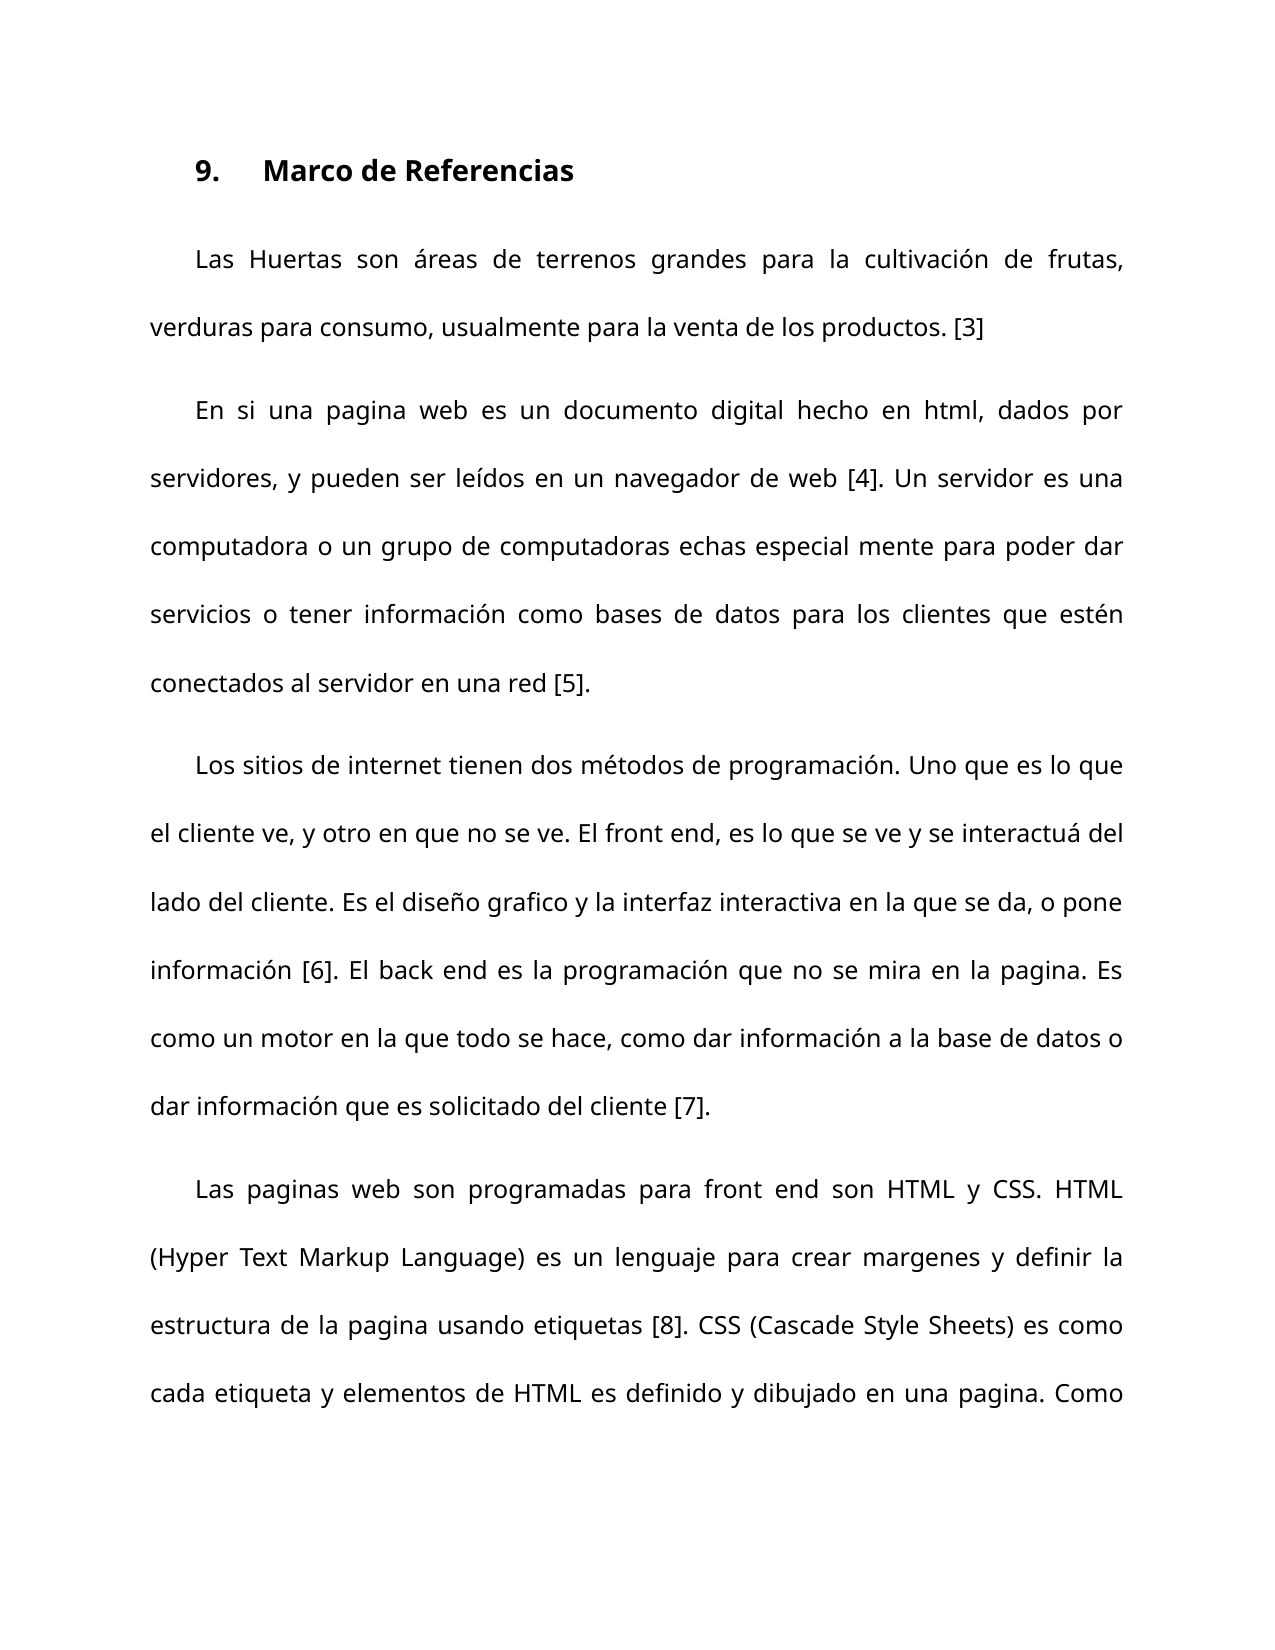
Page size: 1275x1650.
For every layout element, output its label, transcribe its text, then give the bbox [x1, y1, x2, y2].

text En si una pagina web es un documento digital hecho en html, dados por servidores, y pueden ser leídos en un navegador de web [4]. Un servidor es una computadora o un grupo de computadoras echas especial mente para poder dar servicios o tener información como bases de datos para los clientes que estén conectados al servidor en una red [5]. [150, 393, 1125, 699]
text Las Huertas son áreas de terrenos grandes para la cultivación de frutas, verduras para consumo, usualmente para la venta de los productos. [3] [150, 242, 1125, 344]
subtitle Marco de Referencias [150, 150, 1125, 190]
text Los sitios de internet tienen dos métodos de programación. Uno que es lo que el cliente ve, y otro en que no se ve. El front end, es lo que se ve y se interactuá del lado del cliente. Es el diseño grafico y la interfaz interactiva en la que se da, o pone información [6]. El back end es la programación que no se mira en la pagina. Es como un motor en la que todo se hace, como dar información a la base de datos o dar información que es solicitado del cliente [7]. [150, 748, 1125, 1123]
text Las paginas web son programadas para front end son HTML y CSS. HTML (Hyper Text Markup Language) es un lenguaje para crear margenes y definir la estructura de la pagina usando etiquetas [8]. CSS (Cascade Style Sheets) es como cada etiqueta y elementos de HTML es definido y dibujado en una pagina. Como [150, 1171, 1125, 1410]
